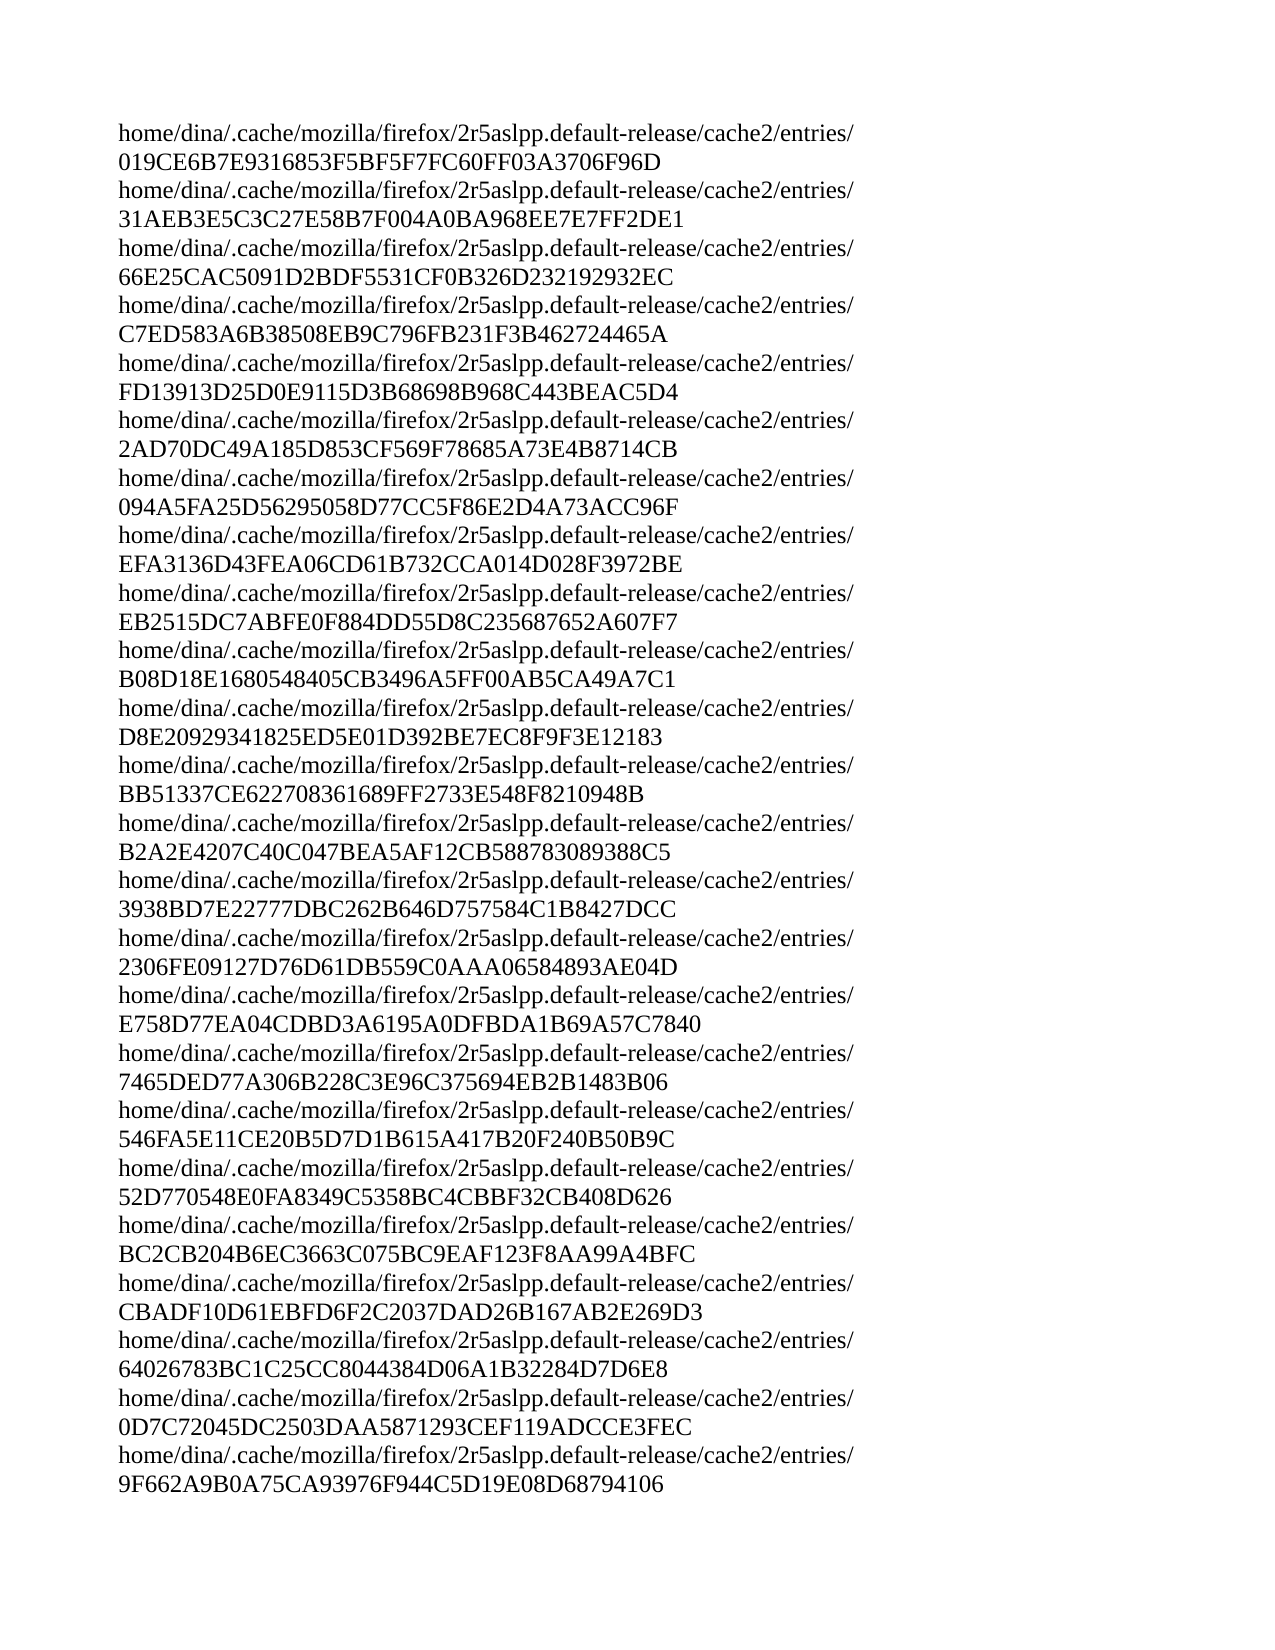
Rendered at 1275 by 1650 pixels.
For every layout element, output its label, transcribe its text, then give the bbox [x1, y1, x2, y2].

text home/dina/.cache/mozilla/firefox/2r5aslpp.default-release/cache2/entries/64026783BC1C25CC8044384D06A1B32284D7D6E8 [118, 1326, 1157, 1383]
text home/dina/.cache/mozilla/firefox/2r5aslpp.default-release/cache2/entries/094A5FA25D56295058D77CC5F86E2D4A73ACC96F [118, 463, 1157, 521]
text home/dina/.cache/mozilla/firefox/2r5aslpp.default-release/cache2/entries/CBADF10D61EBFD6F2C2037DAD26B167AB2E269D3 [118, 1268, 1157, 1326]
text home/dina/.cache/mozilla/firefox/2r5aslpp.default-release/cache2/entries/EB2515DC7ABFE0F884DD55D8C235687652A607F7 [118, 578, 1157, 636]
text home/dina/.cache/mozilla/firefox/2r5aslpp.default-release/cache2/entries/FD13913D25D0E9115D3B68698B968C443BEAC5D4 [118, 348, 1157, 406]
text home/dina/.cache/mozilla/firefox/2r5aslpp.default-release/cache2/entries/BC2CB204B6EC3663C075BC9EAF123F8AA99A4BFC [118, 1211, 1157, 1268]
text home/dina/.cache/mozilla/firefox/2r5aslpp.default-release/cache2/entries/B08D18E1680548405CB3496A5FF00AB5CA49A7C1 [118, 636, 1157, 693]
text home/dina/.cache/mozilla/firefox/2r5aslpp.default-release/cache2/entries/019CE6B7E9316853F5BF5F7FC60FF03A3706F96D [118, 118, 1157, 176]
text home/dina/.cache/mozilla/firefox/2r5aslpp.default-release/cache2/entries/2306FE09127D76D61DB559C0AAA06584893AE04D [118, 923, 1157, 981]
text home/dina/.cache/mozilla/firefox/2r5aslpp.default-release/cache2/entries/3938BD7E22777DBC262B646D757584C1B8427DCC [118, 866, 1157, 923]
text home/dina/.cache/mozilla/firefox/2r5aslpp.default-release/cache2/entries/0D7C72045DC2503DAA5871293CEF119ADCCE3FEC [118, 1383, 1157, 1441]
text home/dina/.cache/mozilla/firefox/2r5aslpp.default-release/cache2/entries/7465DED77A306B228C3E96C375694EB2B1483B06 [118, 1038, 1157, 1096]
text home/dina/.cache/mozilla/firefox/2r5aslpp.default-release/cache2/entries/66E25CAC5091D2BDF5531CF0B326D232192932EC [118, 233, 1157, 291]
text home/dina/.cache/mozilla/firefox/2r5aslpp.default-release/cache2/entries/E758D77EA04CDBD3A6195A0DFBDA1B69A57C7840 [118, 981, 1157, 1038]
text home/dina/.cache/mozilla/firefox/2r5aslpp.default-release/cache2/entries/B2A2E4207C40C047BEA5AF12CB588783089388C5 [118, 808, 1157, 866]
text home/dina/.cache/mozilla/firefox/2r5aslpp.default-release/cache2/entries/2AD70DC49A185D853CF569F78685A73E4B8714CB [118, 406, 1157, 463]
text home/dina/.cache/mozilla/firefox/2r5aslpp.default-release/cache2/entries/D8E20929341825ED5E01D392BE7EC8F9F3E12183 [118, 693, 1157, 751]
text home/dina/.cache/mozilla/firefox/2r5aslpp.default-release/cache2/entries/BB51337CE622708361689FF2733E548F8210948B [118, 751, 1157, 808]
text home/dina/.cache/mozilla/firefox/2r5aslpp.default-release/cache2/entries/C7ED583A6B38508EB9C796FB231F3B462724465A [118, 291, 1157, 348]
text home/dina/.cache/mozilla/firefox/2r5aslpp.default-release/cache2/entries/EFA3136D43FEA06CD61B732CCA014D028F3972BE [118, 521, 1157, 578]
text home/dina/.cache/mozilla/firefox/2r5aslpp.default-release/cache2/entries/546FA5E11CE20B5D7D1B615A417B20F240B50B9C [118, 1096, 1157, 1153]
text home/dina/.cache/mozilla/firefox/2r5aslpp.default-release/cache2/entries/52D770548E0FA8349C5358BC4CBBF32CB408D626 [118, 1153, 1157, 1211]
text home/dina/.cache/mozilla/firefox/2r5aslpp.default-release/cache2/entries/9F662A9B0A75CA93976F944C5D19E08D68794106 [118, 1441, 1157, 1498]
text home/dina/.cache/mozilla/firefox/2r5aslpp.default-release/cache2/entries/31AEB3E5C3C27E58B7F004A0BA968EE7E7FF2DE1 [118, 176, 1157, 233]
